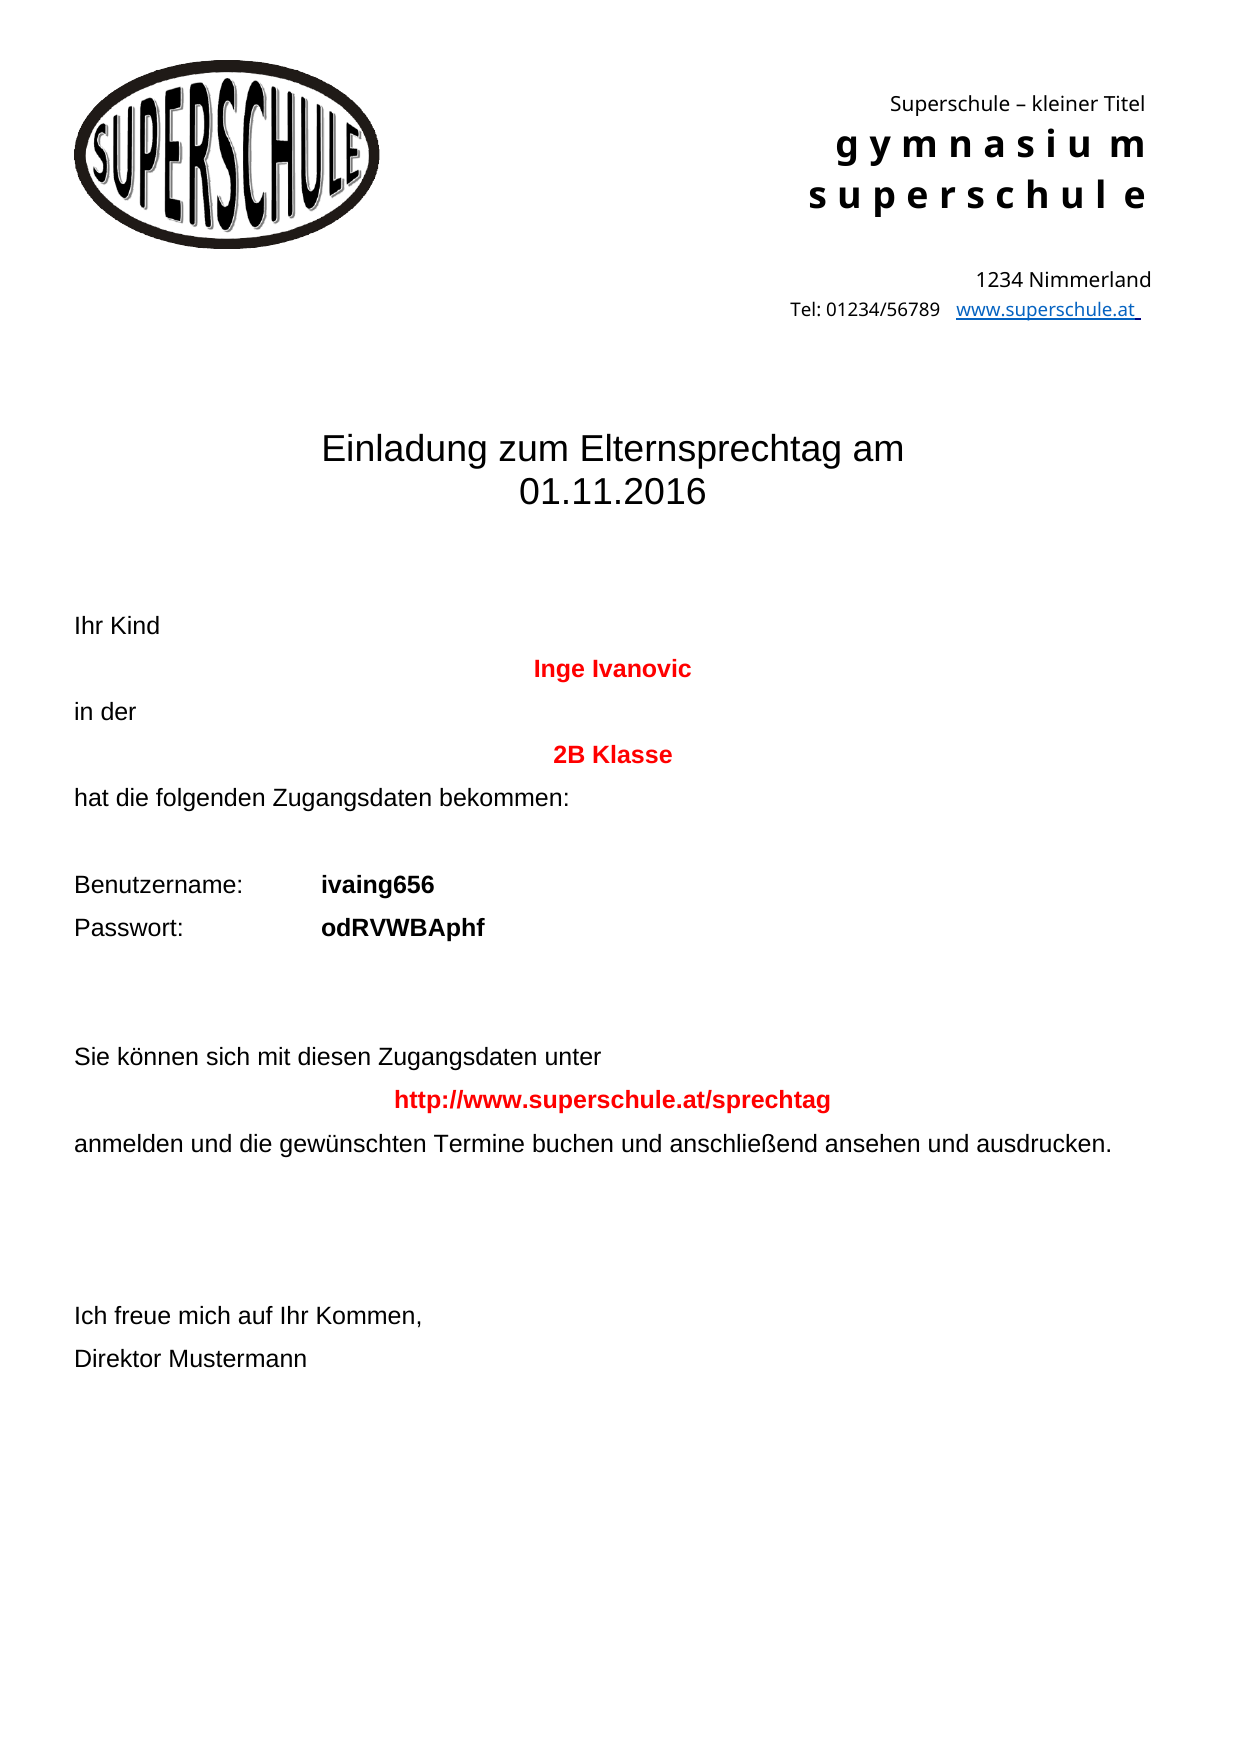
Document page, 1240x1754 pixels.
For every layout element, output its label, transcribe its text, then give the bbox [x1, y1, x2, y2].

text Tel: 01234/56789 www.superschule.at [738, 293, 1152, 323]
text Inge Ivanovic [74, 654, 1152, 683]
text superschul e [709, 168, 1152, 219]
text anmelden und die gewünschten Termine buchen und anschließend ansehen und ausdrucken. [74, 1128, 1152, 1157]
text Einladung zum Elternsprechtag am [74, 426, 1152, 469]
text http://www.superschule.at/sprechtag [74, 1085, 1152, 1114]
text hat die folgenden Zugangsdaten bekommen: [74, 783, 1152, 812]
text 2B Klasse [74, 740, 1152, 769]
text 01.11.2016 [74, 469, 1152, 513]
text Direktor Mustermann [74, 1344, 1152, 1373]
text gymnasiu m [709, 117, 1152, 168]
text in der [74, 697, 1152, 726]
text Ihr Kind [74, 611, 1152, 639]
text Passwort: odRVWBAphf [74, 913, 1152, 942]
text Sie können sich mit diesen Zugangsdaten unter [74, 1042, 1152, 1071]
text 1234 Nimmerland [738, 265, 1152, 293]
text Superschule – kleiner Titel [694, 88, 1152, 117]
text Benutzername: ivaing656 [74, 869, 1152, 898]
text Ich freue mich auf Ihr Kommen, [74, 1301, 1152, 1330]
